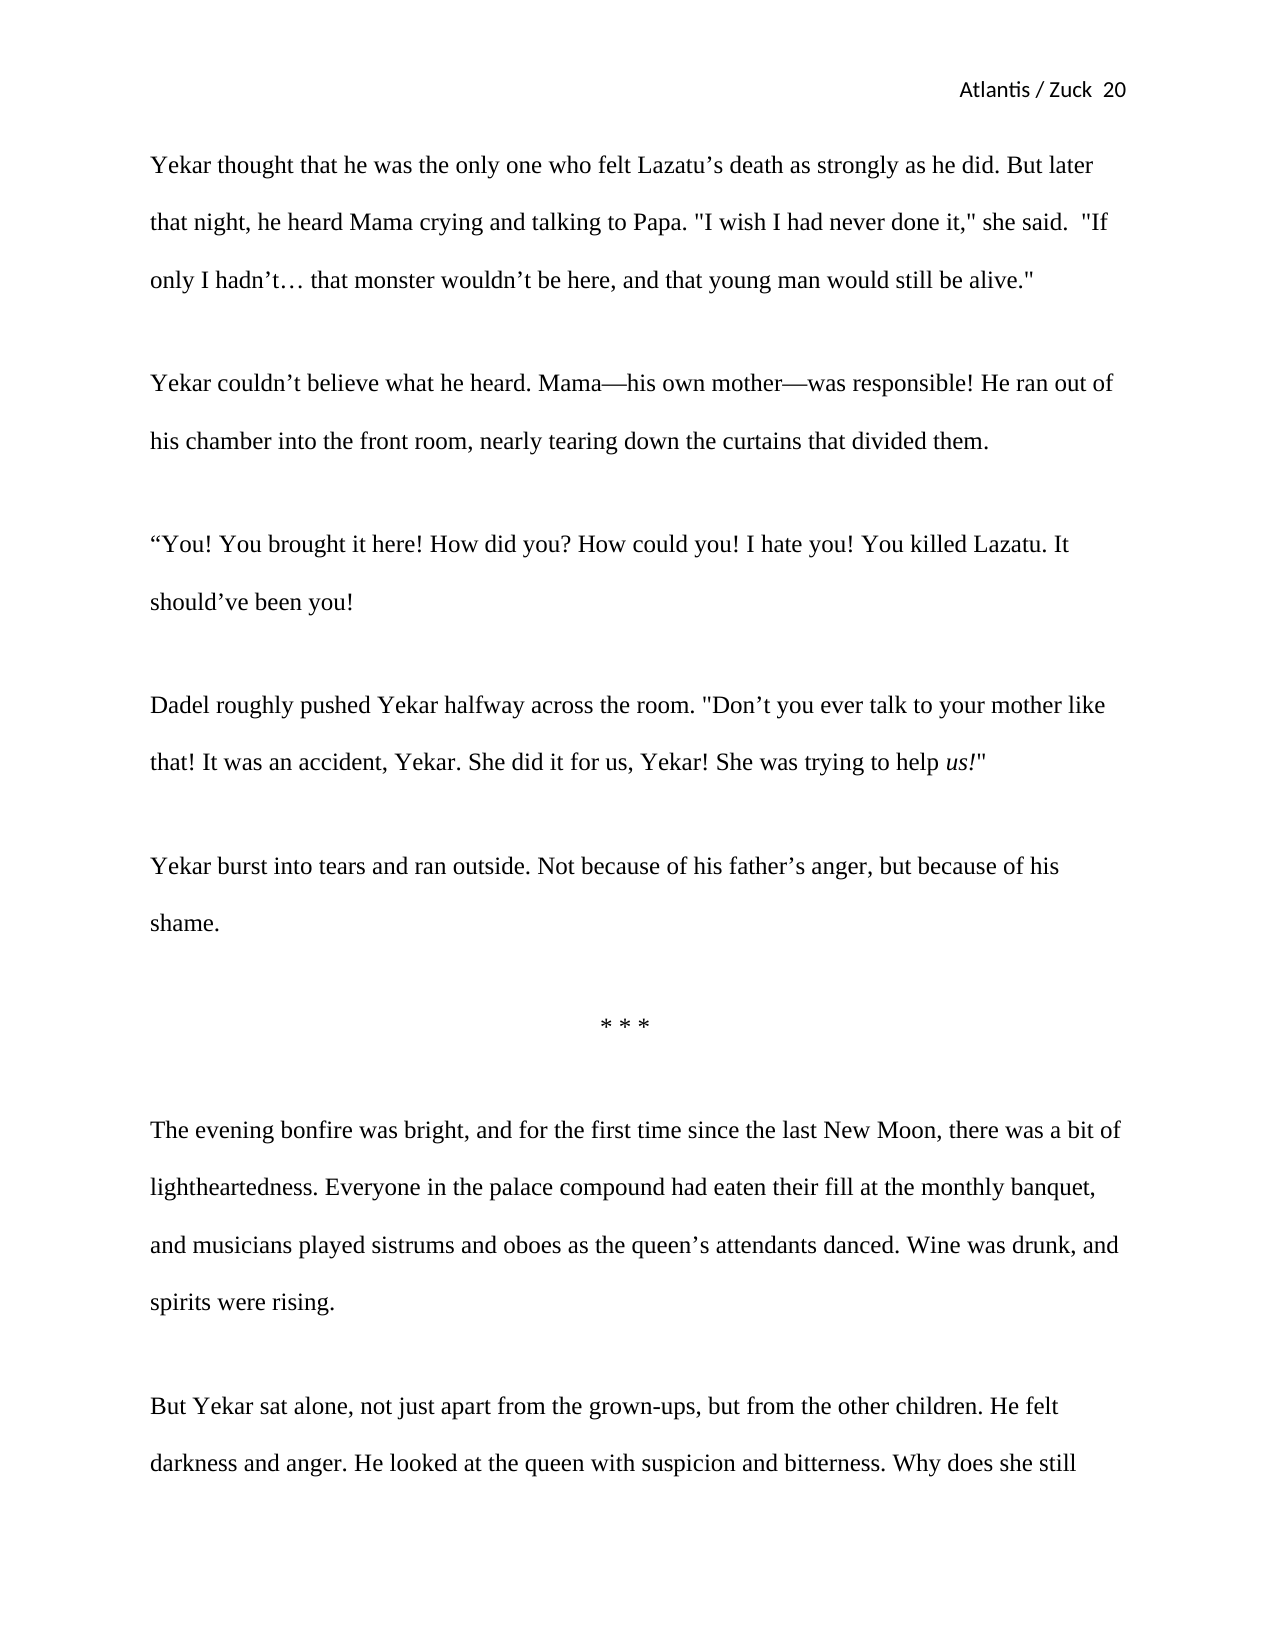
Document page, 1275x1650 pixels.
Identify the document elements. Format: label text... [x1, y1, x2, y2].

text Dadel roughly pushed Yekar halfway across the room. "Don’t you ever talk to your mother like that! It was an accident, Yekar. She did it for us, Yekar! She was trying to help us!" [150, 690, 1125, 776]
text The evening bonfire was bright, and for the first time since the last New Moon, there was a bit of lightheartedness. Everyone in the palace compound had eaten their fill at the monthly banquet, and musicians played sistrums and oboes as the queen’s attendants danced. Wine was drunk, and spirits were rising. [150, 1115, 1125, 1316]
text Yekar couldn’t believe what he heard. Mama—his own mother—was responsible! He ran out of his chamber into the front room, nearly tearing down the curtains that divided them. [150, 368, 1125, 454]
text Yekar thought that he was the only one who felt Lazatu’s death as strongly as he did. But later that night, he heard Mama crying and talking to Papa. "I wish I had never done it," she said. "If only I hadn’t… that monster wouldn’t be here, and that young man would still be alive." [150, 150, 1125, 294]
text * * * [525, 1012, 1125, 1040]
text Yekar burst into tears and ran outside. Not because of his father’s anger, but because of his shame. [150, 851, 1125, 937]
text “You! You brought it here! How did you? How could you! I hate you! You killed Lazatu. It should’ve been you! [150, 529, 1125, 615]
text But Yekar sat alone, not just apart from the grown-ups, but from the other children. He felt darkness and anger. He looked at the queen with suspicion and bitterness. Why does she still [150, 1391, 1125, 1477]
